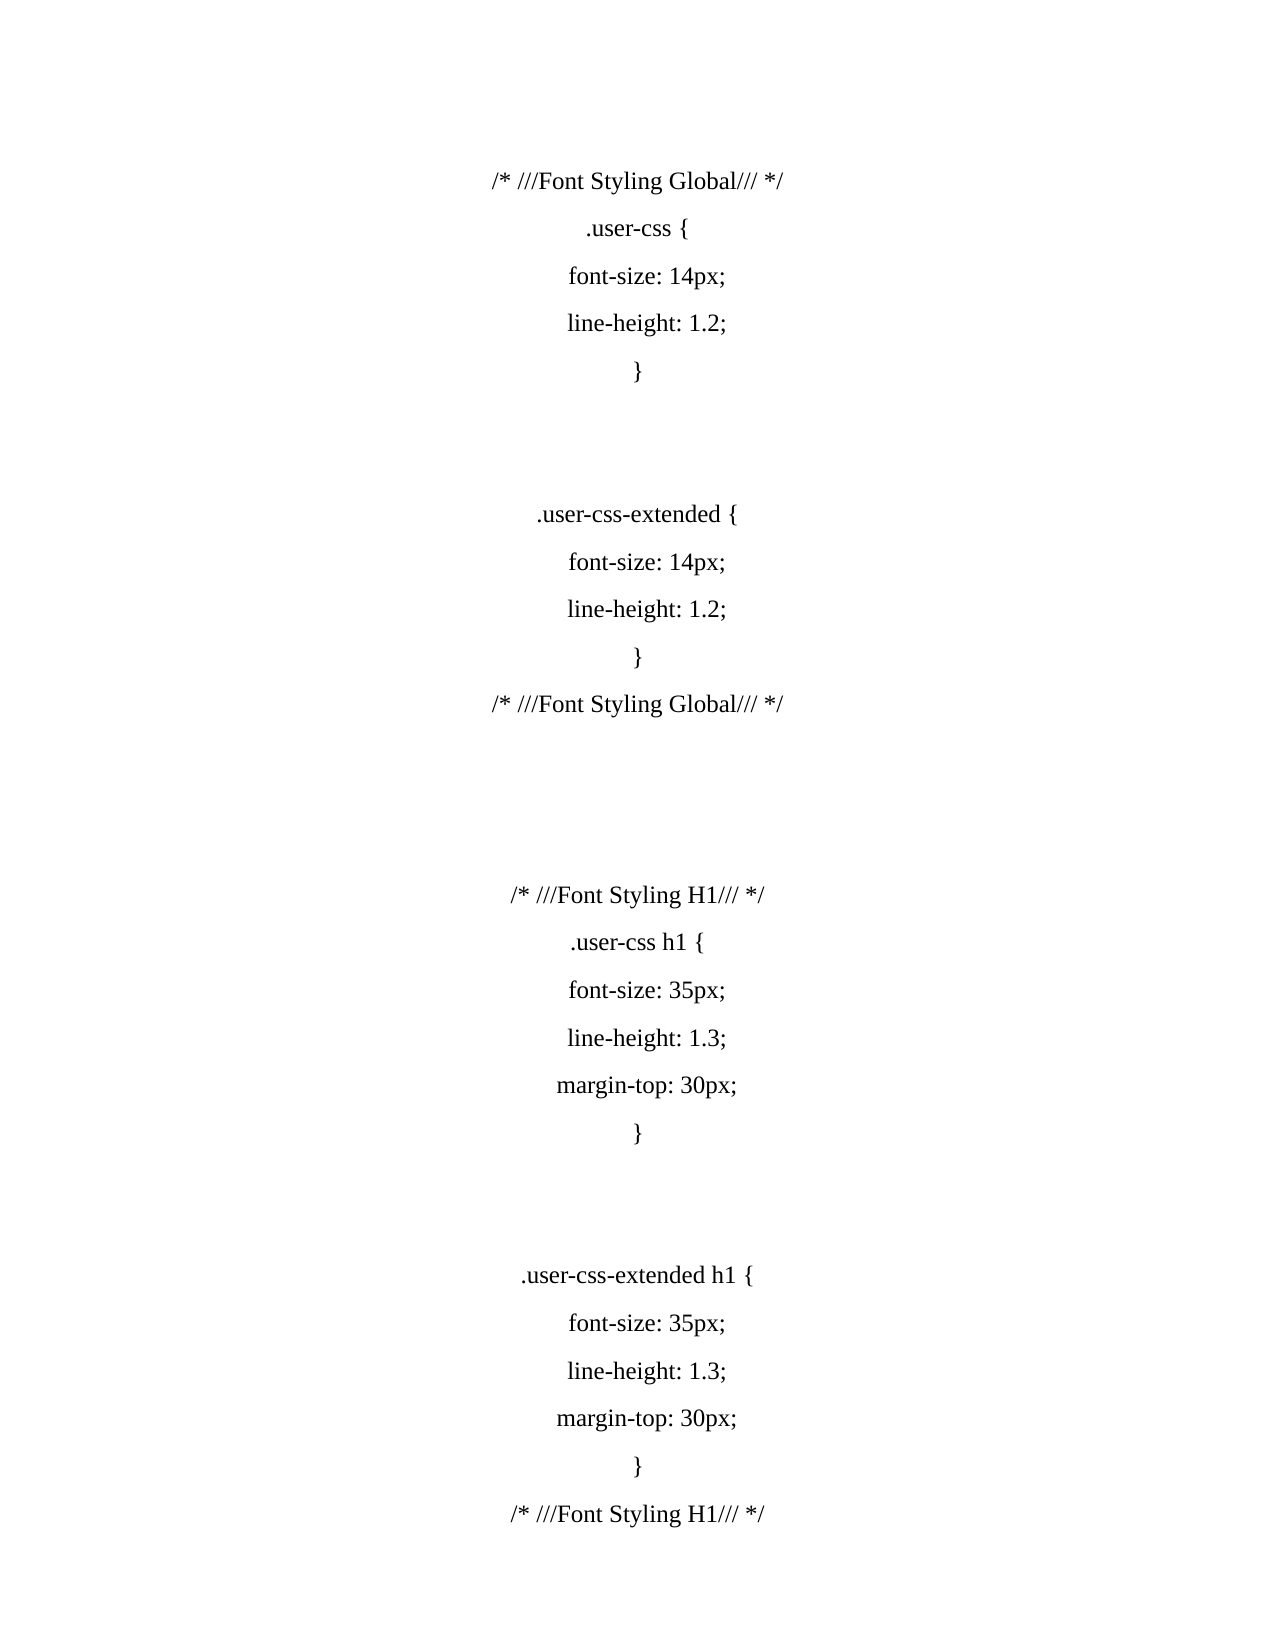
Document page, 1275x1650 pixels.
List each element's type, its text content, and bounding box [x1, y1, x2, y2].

text margin-top: 30px; [118, 1070, 1157, 1099]
text .user-css-extended { [118, 499, 1157, 528]
text font-size: 14px; [118, 261, 1157, 290]
text line-height: 1.2; [118, 594, 1157, 623]
text /* ///Font Styling Global/// */ [118, 689, 1157, 718]
text font-size: 35px; [118, 1308, 1157, 1337]
text } [118, 1451, 1157, 1480]
text line-height: 1.2; [118, 308, 1157, 337]
text font-size: 14px; [118, 547, 1157, 575]
text .user-css { [118, 213, 1157, 242]
text } [118, 642, 1157, 671]
text line-height: 1.3; [118, 1356, 1157, 1384]
text /* ///Font Styling H1/// */ [118, 1499, 1157, 1527]
text .user-css h1 { [118, 927, 1157, 956]
text margin-top: 30px; [118, 1403, 1157, 1432]
text /* ///Font Styling Global/// */ [118, 166, 1157, 194]
text } [118, 356, 1157, 385]
text .user-css-extended h1 { [118, 1261, 1157, 1289]
text /* ///Font Styling H1/// */ [118, 880, 1157, 908]
text line-height: 1.3; [118, 1023, 1157, 1051]
text } [118, 1118, 1157, 1147]
text font-size: 35px; [118, 975, 1157, 1004]
